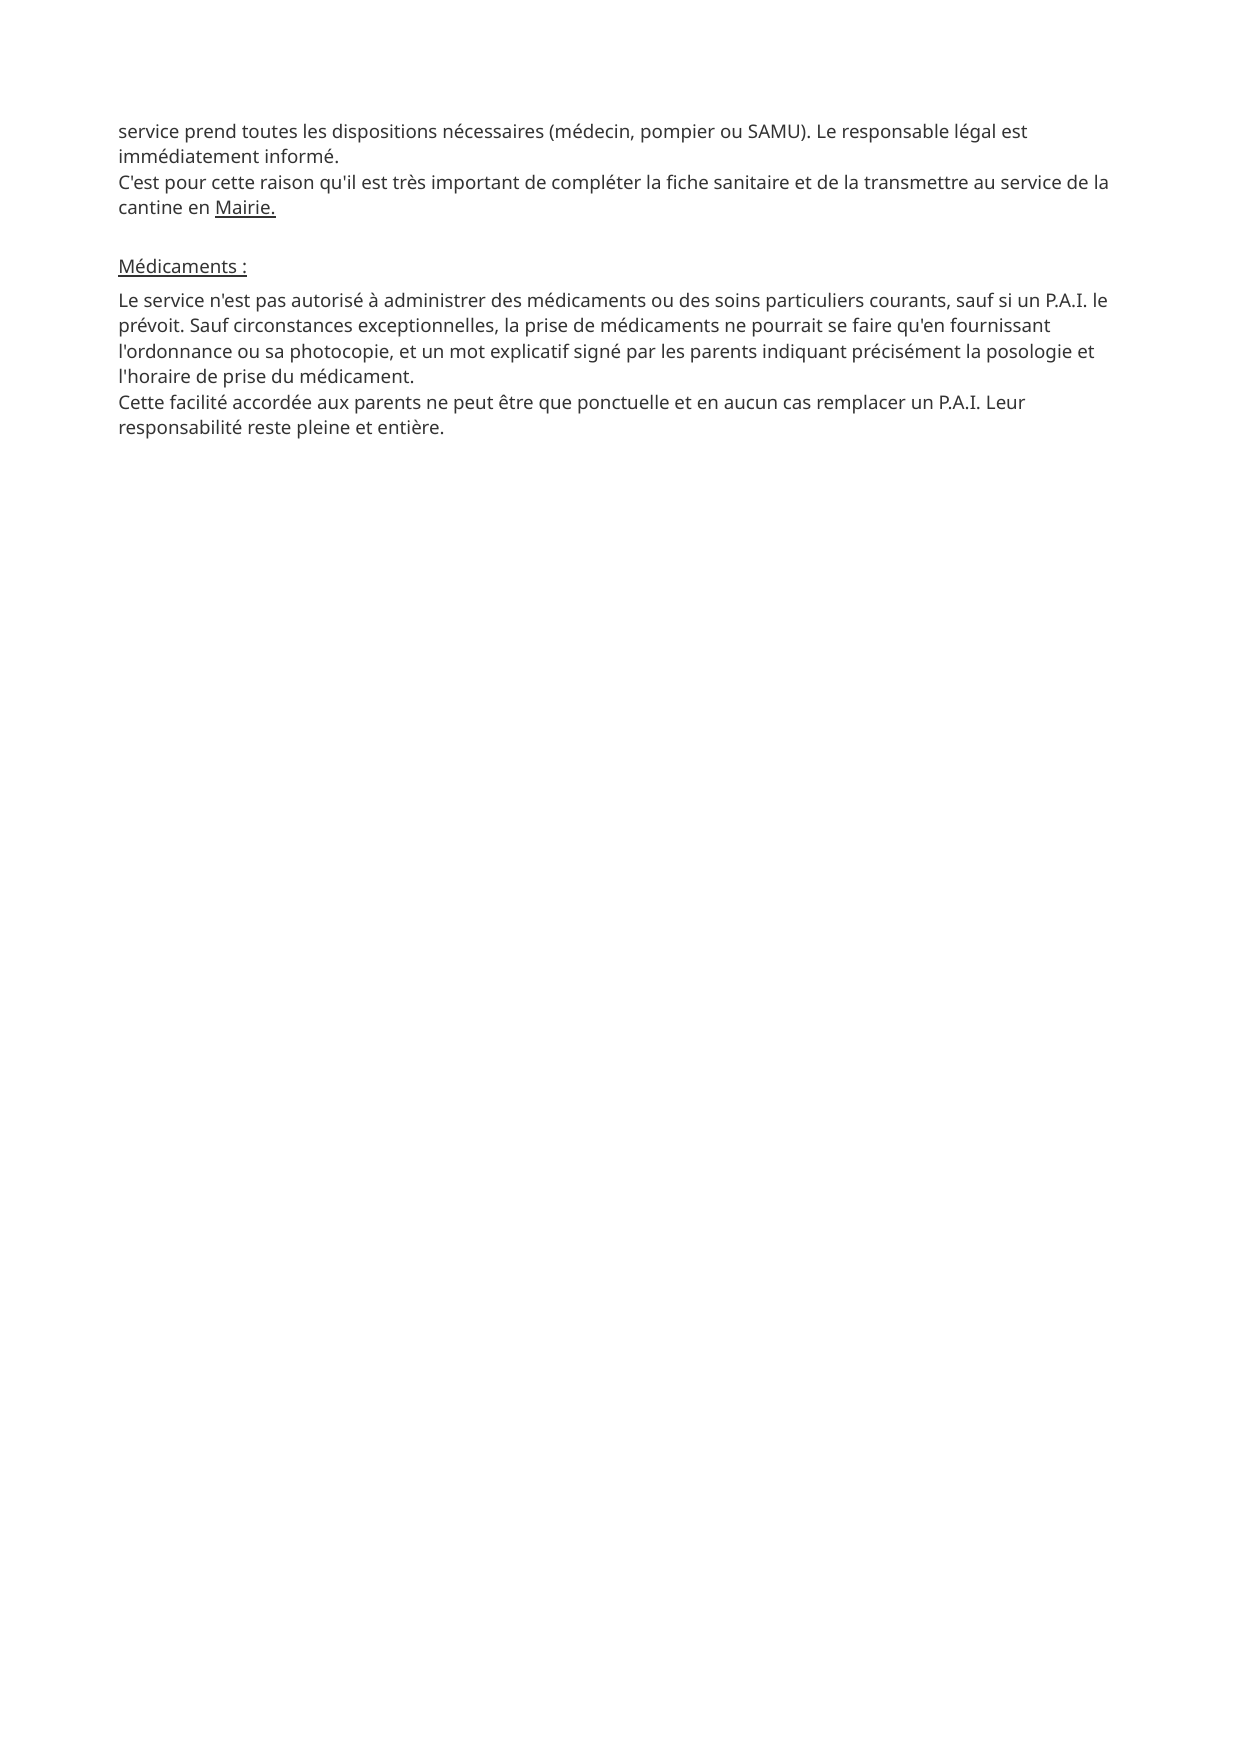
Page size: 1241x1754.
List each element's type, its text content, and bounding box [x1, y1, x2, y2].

text service prend toutes les dispositions nécessaires (médecin, pompier ou SAMU). Le responsable légal est immédiatement informé. C'est pour cette raison qu'il est très important de compléter la fiche sanitaire et de la transmettre au service de la cantine en Mairie. [118, 118, 1122, 220]
text Le service n'est pas autorisé à administrer des médicaments ou des soins particuliers courants, sauf si un P.A.I. le prévoit. Sauf circonstances exceptionnelles, la prise de médicaments ne pourrait se faire qu'en fournissant l'ordonnance ou sa photocopie, et un mot explicatif signé par les parents indiquant précisément la posologie et l'horaire de prise du médicament. Cette facilité accordée aux parents ne peut être que ponctuelle et en aucun cas remplacer un P.A.I. Leur responsabilité reste pleine et entière. [118, 287, 1122, 440]
text Médicaments : [118, 228, 1122, 279]
